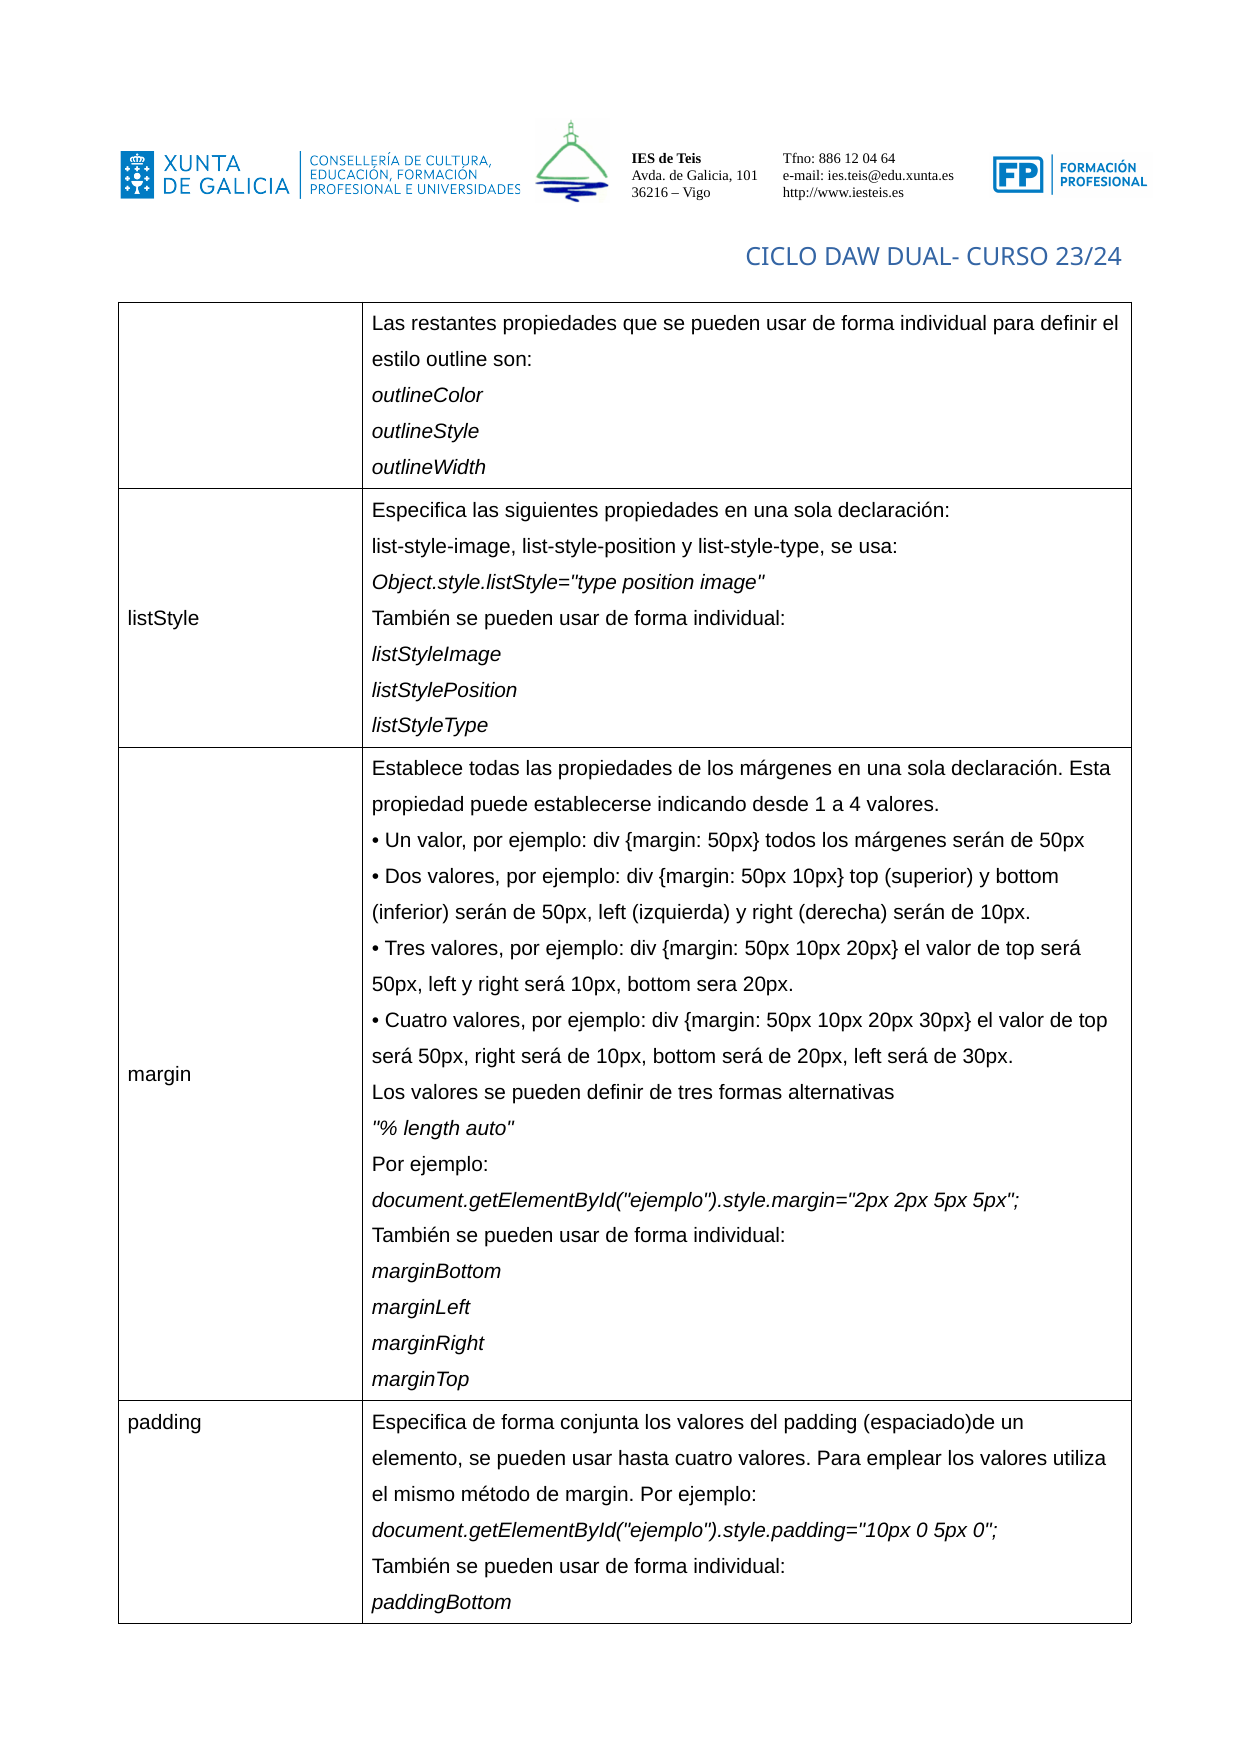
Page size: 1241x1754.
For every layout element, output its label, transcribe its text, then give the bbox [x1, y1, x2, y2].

table_cell Las restantes propiedades que se pueden usar de forma individual para definir el estilo outline son: outlineColor outlineStyle outlineWidth [363, 303, 1131, 488]
picture [989, 152, 1153, 198]
picture [534, 118, 611, 203]
picture [120, 151, 521, 199]
table_cell Especifica las siguientes propiedades en una sola declaración: list-style-image, list-style-position y list-style-type, se usa: Object.style.listStyle="type position image" También se pueden usar de forma individual: listStyleImage listStylePosition listStyleType [363, 489, 1131, 747]
table_cell listStyle [119, 489, 362, 747]
table_cell Establece todas las propiedades de los márgenes en una sola declaración. Esta propiedad puede establecerse indicando desde 1 a 4 valores. • Un valor, por ejemplo: div {margin: 50px} todos los márgenes serán de 50px • Dos valores, por ejemplo: div {margin: 50px 10px} top (superior) y bottom (inferior) serán de 50px, left (izquierda) y right (derecha) serán de 10px. • Tres valores, por ejemplo: div {margin: 50px 10px 20px} el valor de top será 50px, left y right será 10px, bottom sera 20px. • Cuatro valores, por ejemplo: div {margin: 50px 10px 20px 30px} el valor de top será 50px, right será de 10px, bottom será de 20px, left será de 30px. Los valores se pueden definir de tres formas alternativas "% length auto" Por ejemplo: document.getElementById("ejemplo").style.margin="2px 2px 5px 5px"; También se pueden usar de forma individual: marginBottom marginLeft marginRight marginTop [363, 748, 1131, 1400]
table_cell margin [119, 748, 362, 1400]
table_cell [119, 303, 362, 488]
table_cell Especifica de forma conjunta los valores del padding (espaciado)de un elemento, se pueden usar hasta cuatro valores. Para emplear los valores utiliza el mismo método de margin. Por ejemplo: document.getElementById("ejemplo").style.padding="10px 0 5px 0"; También se pueden usar de forma individual: paddingBottom [363, 1401, 1131, 1623]
table_cell padding [119, 1401, 362, 1623]
